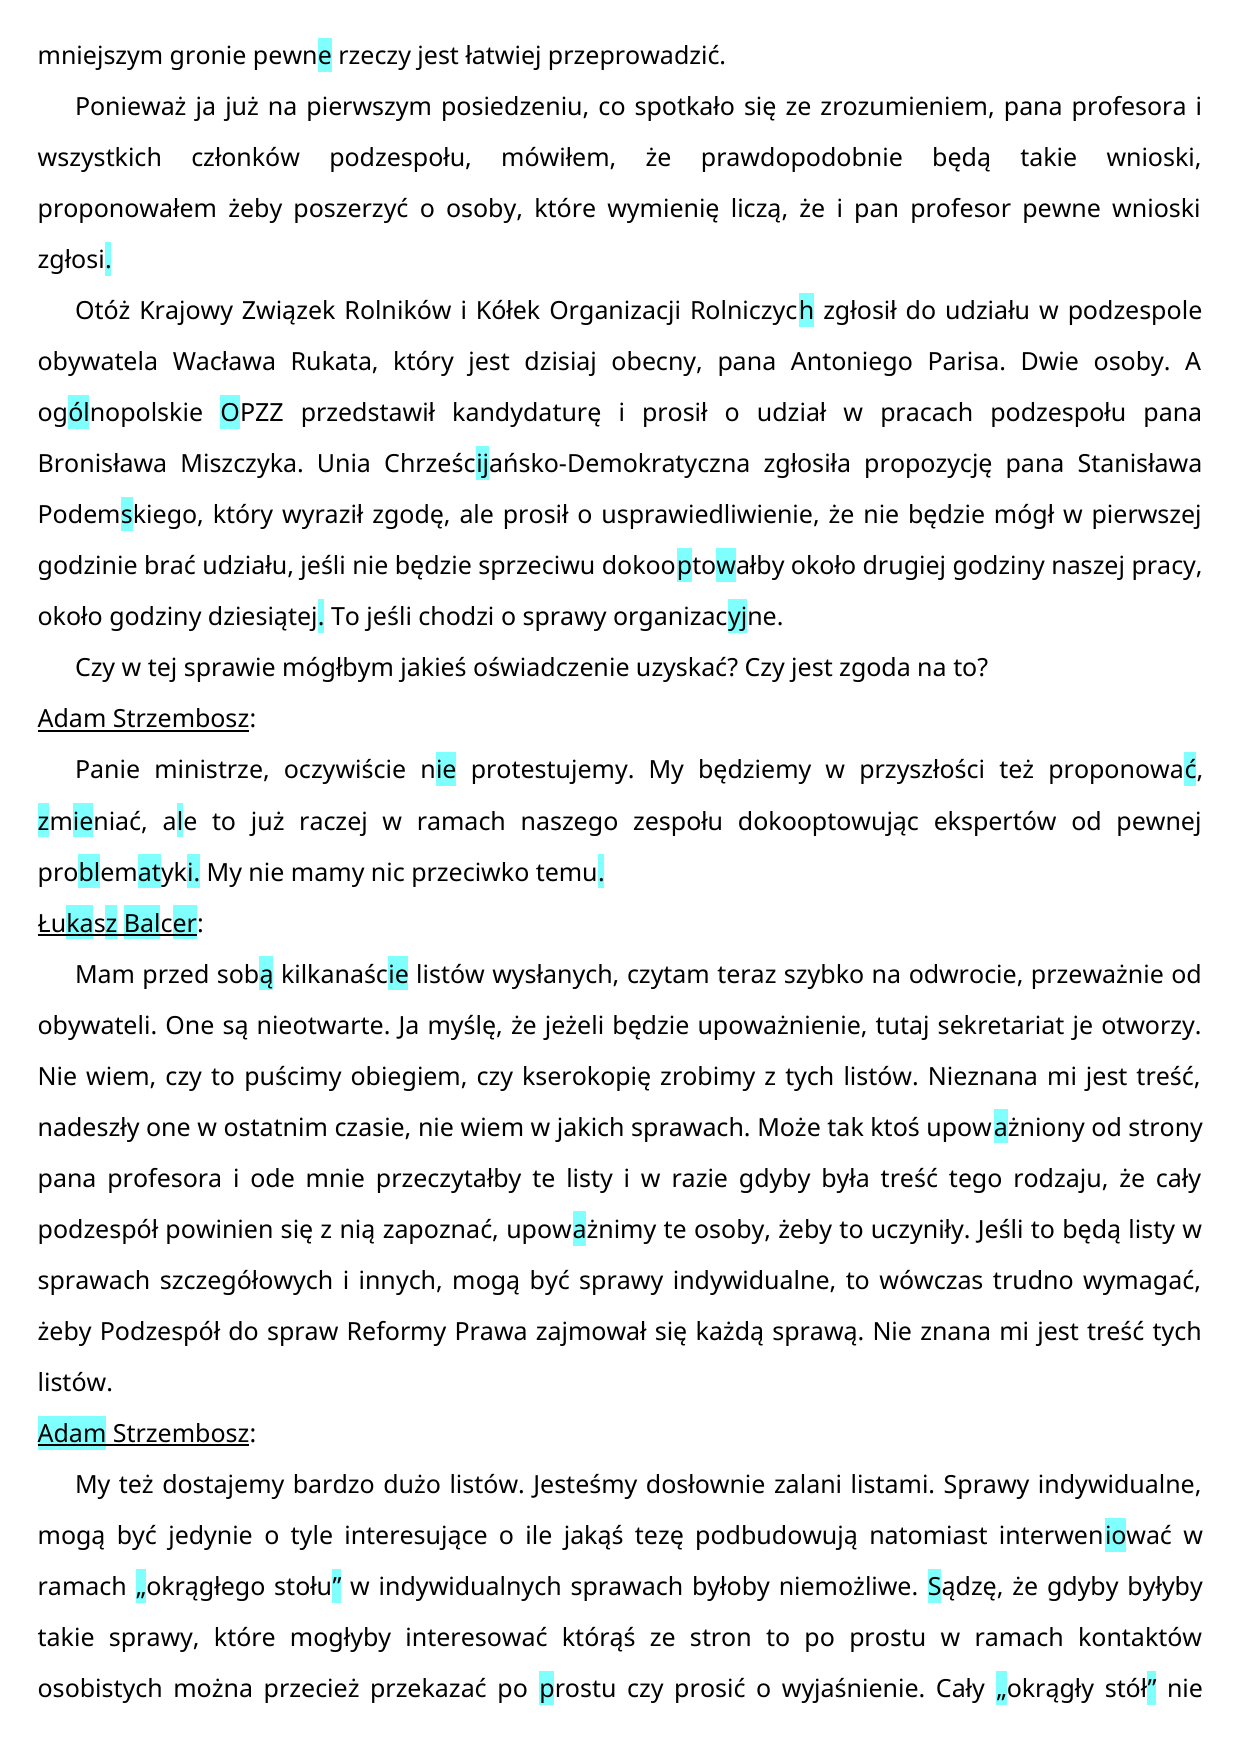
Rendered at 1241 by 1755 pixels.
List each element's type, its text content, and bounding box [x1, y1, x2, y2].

text Mam przed sobą kilkanaście listów wysłanych, czytam teraz szybko na odwrocie, przeważnie od obywateli. One są nieotwarte. Ja myślę, że jeżeli będzie upoważnienie, tutaj sekretariat je otworzy. Nie wiem, czy to puścimy obiegiem, czy kserokopię zrobimy z tych listów. Nieznana mi jest treść, nadeszły one w ostatnim czasie, nie wiem w jakich sprawach. Może tak ktoś upoważniony od strony pana profesora i ode mnie przeczytałby te listy i w razie gdyby była treść tego rodzaju, że cały podzespół powinien się z nią zapoznać, upoważnimy te osoby, żeby to uczyniły. Jeśli to będą listy w sprawach szczegółowych i innych, mogą być sprawy indywidualne, to wówczas trudno wymagać, żeby Podzespół do spraw Reformy Prawa zajmował się każdą sprawą. Nie znana mi jest treść tych listów. [37, 956, 1203, 1399]
text mniejszym gronie pewne rzeczy jest łatwiej przeprowadzić. [37, 37, 1203, 72]
text Czy w tej sprawie mógłbym jakieś oświadczenie uzyskać? Czy jest zgoda na to? [37, 650, 1203, 684]
text Panie ministrze, oczywiście nie protestujemy. My będziemy w przyszłości też proponować, zmieniać, ale to już raczej w ramach naszego zespołu dokooptowując ekspertów od pewnej problematyki. My nie mamy nic przeciwko temu. [37, 752, 1203, 888]
text Adam Strzembosz: [37, 1416, 1203, 1450]
text Adam Strzembosz: [37, 701, 1203, 735]
text Łukasz Balcer: [37, 905, 1203, 939]
text Otóż Krajowy Związek Rolników i Kółek Organizacji Rolniczych zgłosił do udziału w podzespole obywatela Wacława Rukata, który jest dzisiaj obecny, pana Antoniego Parisa. Dwie osoby. A ogólnopolskie OPZZ przedstawił kandydaturę i prosił o udział w pracach podzespołu pana Bronisława Miszczyka. Unia Chrześcijańsko-Demokratyczna zgłosiła propozycję pana Stanisława Podemskiego, który wyraził zgodę, ale prosił o usprawiedliwienie, że nie będzie mógł w pierwszej godzinie brać udziału, jeśli nie będzie sprzeciwu dokooptowałby około drugiej godziny naszej pracy, około godziny dziesiątej. To jeśli chodzi o sprawy organizacyjne. [37, 293, 1203, 633]
text My też dostajemy bardzo dużo listów. Jesteśmy dosłownie zalani listami. Sprawy indywidualne, mogą być jedynie o tyle interesujące o ile jakąś tezę podbudowują natomiast interweniować w ramach „okrągłego stołu” w indywidualnych sprawach byłoby niemożliwe. Sądzę, że gdyby byłyby takie sprawy, które mogłyby interesować którąś ze stron to po prostu w ramach kontaktów osobistych można przecież przekazać po prostu czy prosić o wyjaśnienie. Cały „okrągły stół” nie [37, 1467, 1203, 1705]
text Ponieważ ja już na pierwszym posiedzeniu, co spotkało się ze zrozumieniem, pana profesora i wszystkich członków podzespołu, mówiłem, że prawdopodobnie będą takie wnioski, proponowałem żeby poszerzyć o osoby, które wymienię liczą, że i pan profesor pewne wnioski zgłosi. [37, 88, 1203, 276]
